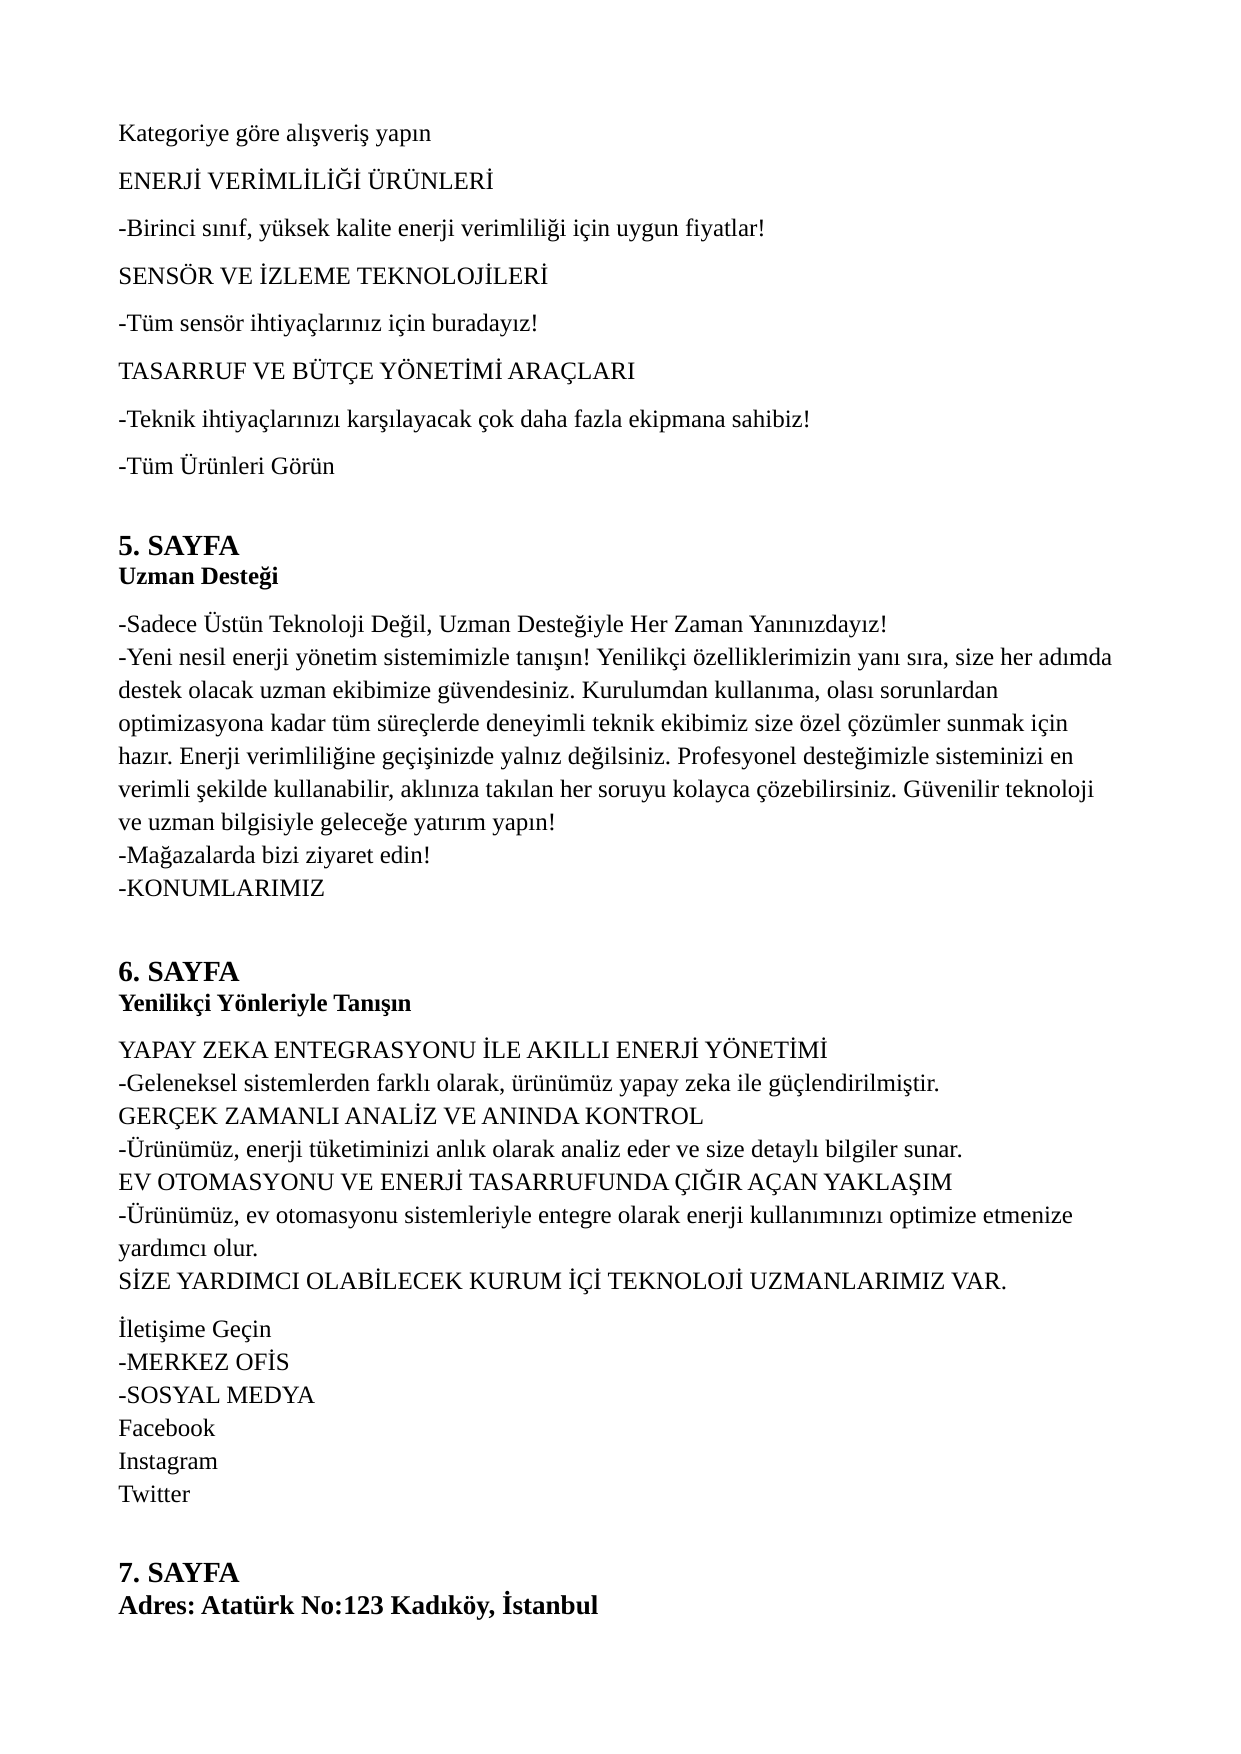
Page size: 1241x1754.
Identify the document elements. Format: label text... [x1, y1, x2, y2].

text -SOSYAL MEDYA [118, 1380, 1122, 1409]
text ENERJİ VERİMLİLİĞİ ÜRÜNLERİ [118, 166, 1122, 194]
text -Sadece Üstün Teknoloji Değil, Uzman Desteğiyle Her Zaman Yanınızdayız! [118, 609, 1122, 638]
text Instagram [118, 1446, 1122, 1475]
text Kategoriye göre alışveriş yapın [118, 118, 1122, 147]
text -Ürünümüz, ev otomasyonu sistemleriyle entegre olarak enerji kullanımınızı optimize etmenize yardımcı olur. [118, 1200, 1122, 1262]
text Twitter [118, 1479, 1122, 1508]
text SİZE YARDIMCI OLABİLECEK KURUM İÇİ TEKNOLOJİ UZMANLARIMIZ VAR. [118, 1266, 1122, 1295]
text 5. SAYFA [118, 528, 1122, 561]
text -Mağazalarda bizi ziyaret edin! [118, 840, 1122, 869]
text -Geleneksel sistemlerden farklı olarak, ürünümüz yapay zeka ile güçlendirilmiştir. [118, 1068, 1122, 1097]
text TASARRUF VE BÜTÇE YÖNETİMİ ARAÇLARI [118, 356, 1122, 385]
text İletişime Geçin [118, 1314, 1122, 1343]
text -Yeni nesil enerji yönetim sistemimizle tanışın! Yenilikçi özelliklerimizin yanı sıra, size her adımda destek olacak uzman ekibimize güvendesiniz. Kurulumdan kullanıma, olası sorunlardan optimizasyona kadar tüm süreçlerde deneyimli teknik ekibimiz size özel çözümler sunmak için hazır. Enerji verimliliğine geçişinizde yalnız değilsiniz. Profesyonel desteğimizle sisteminizi en verimli şekilde kullanabilir, aklınıza takılan her soruyu kolayca çözebilirsiniz. Güvenilir teknoloji ve uzman bilgisiyle geleceğe yatırım yapın! [118, 642, 1122, 836]
text -Ürünümüz, enerji tüketiminizi anlık olarak analiz eder ve size detaylı bilgiler sunar. [118, 1134, 1122, 1163]
text 7. SAYFA [118, 1556, 1122, 1589]
text GERÇEK ZAMANLI ANALİZ VE ANINDA KONTROL [118, 1101, 1122, 1130]
text -MERKEZ OFİS [118, 1347, 1122, 1376]
text SENSÖR VE İZLEME TEKNOLOJİLERİ [118, 261, 1122, 290]
text YAPAY ZEKA ENTEGRASYONU İLE AKILLI ENERJİ YÖNETİMİ [118, 1035, 1122, 1064]
text EV OTOMASYONU VE ENERJİ TASARRUFUNDA ÇIĞIR AÇAN YAKLAŞIM [118, 1167, 1122, 1196]
text Adres: Atatürk No:123 Kadıköy, İstanbul [118, 1589, 1122, 1620]
text -KONUMLARIMIZ [118, 873, 1122, 902]
text -Teknik ihtiyaçlarınızı karşılayacak çok daha fazla ekipmana sahibiz! [118, 404, 1122, 432]
text 6. SAYFA [118, 954, 1122, 988]
text -Tüm Ürünleri Görün [118, 451, 1122, 480]
text -Tüm sensör ihtiyaçlarınız için buradayız! [118, 308, 1122, 337]
text Yenilikçi Yönleriyle Tanışın [118, 988, 1122, 1016]
text -Birinci sınıf, yüksek kalite enerji verimliliği için uygun fiyatlar! [118, 213, 1122, 242]
text Facebook [118, 1413, 1122, 1442]
text Uzman Desteği [118, 561, 1122, 590]
